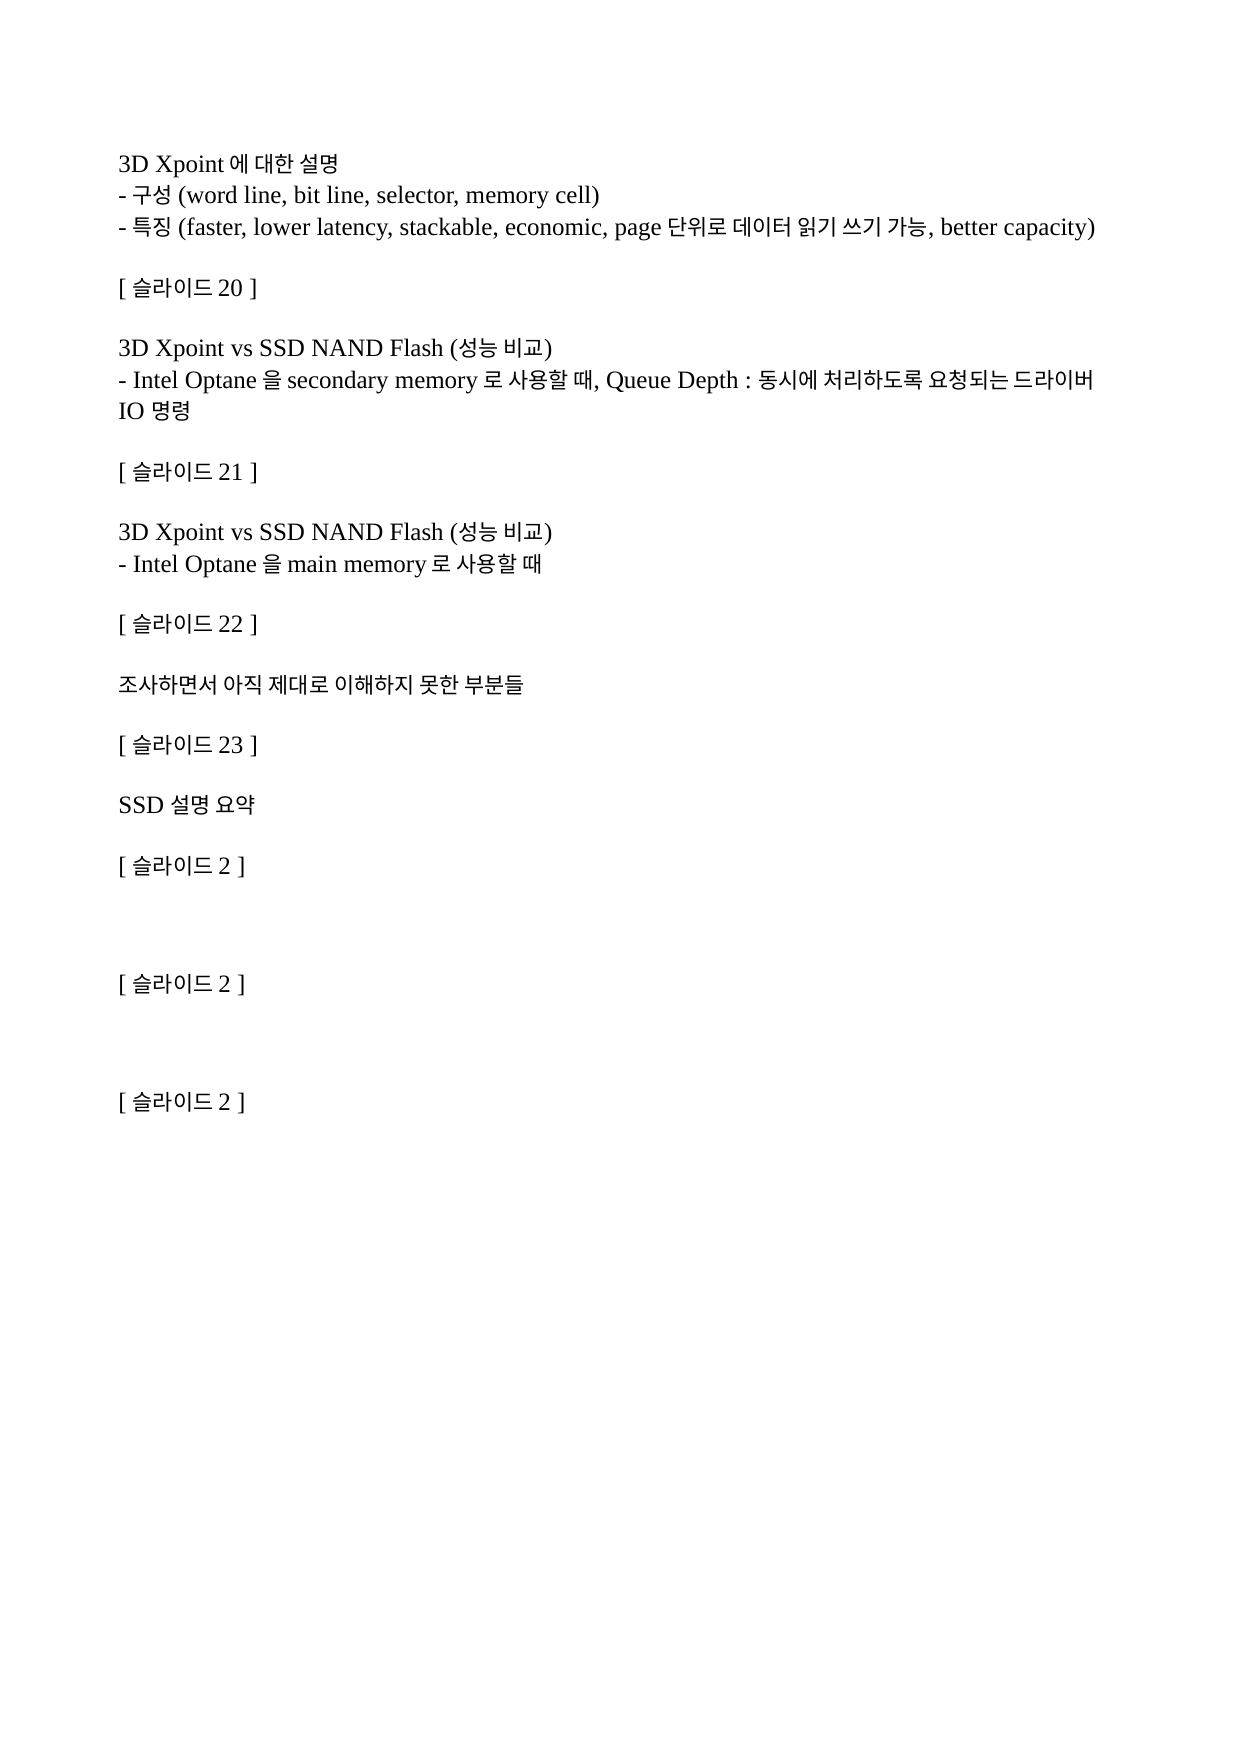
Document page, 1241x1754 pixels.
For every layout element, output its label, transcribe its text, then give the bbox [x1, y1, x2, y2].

text [ 슬라이드 2 ] [118, 967, 1122, 998]
text SSD 설명 요약 [118, 788, 1122, 820]
text [ 슬라이드 22 ] [118, 607, 1122, 639]
text - Intel Optane을 secondary memory로 사용할 때, Queue Depth : 동시에 처리하도록 요청되는 드라이버 IO 명령 [118, 363, 1122, 426]
text - 특징 (faster, lower latency, stackable, economic, page단위로 데이터 읽기 쓰기 가능, better capacity) [118, 210, 1122, 242]
text - 구성 (word line, bit line, selector, memory cell) [118, 178, 1122, 210]
text [ 슬라이드 2 ] [118, 1085, 1122, 1116]
text 3D Xpoint에 대한 설명 [118, 147, 1122, 178]
text [ 슬라이드20 ] [118, 271, 1122, 302]
text 3D Xpoint vs SSD NAND Flash (성능 비교) [118, 515, 1122, 547]
text - Intel Optane을 main memory로 사용할 때 [118, 547, 1122, 578]
text [ 슬라이드 21 ] [118, 455, 1122, 486]
text 조사하면서 아직 제대로 이해하지 못한 부분들 [118, 668, 1122, 699]
text 3D Xpoint vs SSD NAND Flash (성능 비교) [118, 331, 1122, 363]
text [ 슬라이드 2 ] [118, 849, 1122, 881]
text [ 슬라이드 23 ] [118, 728, 1122, 760]
